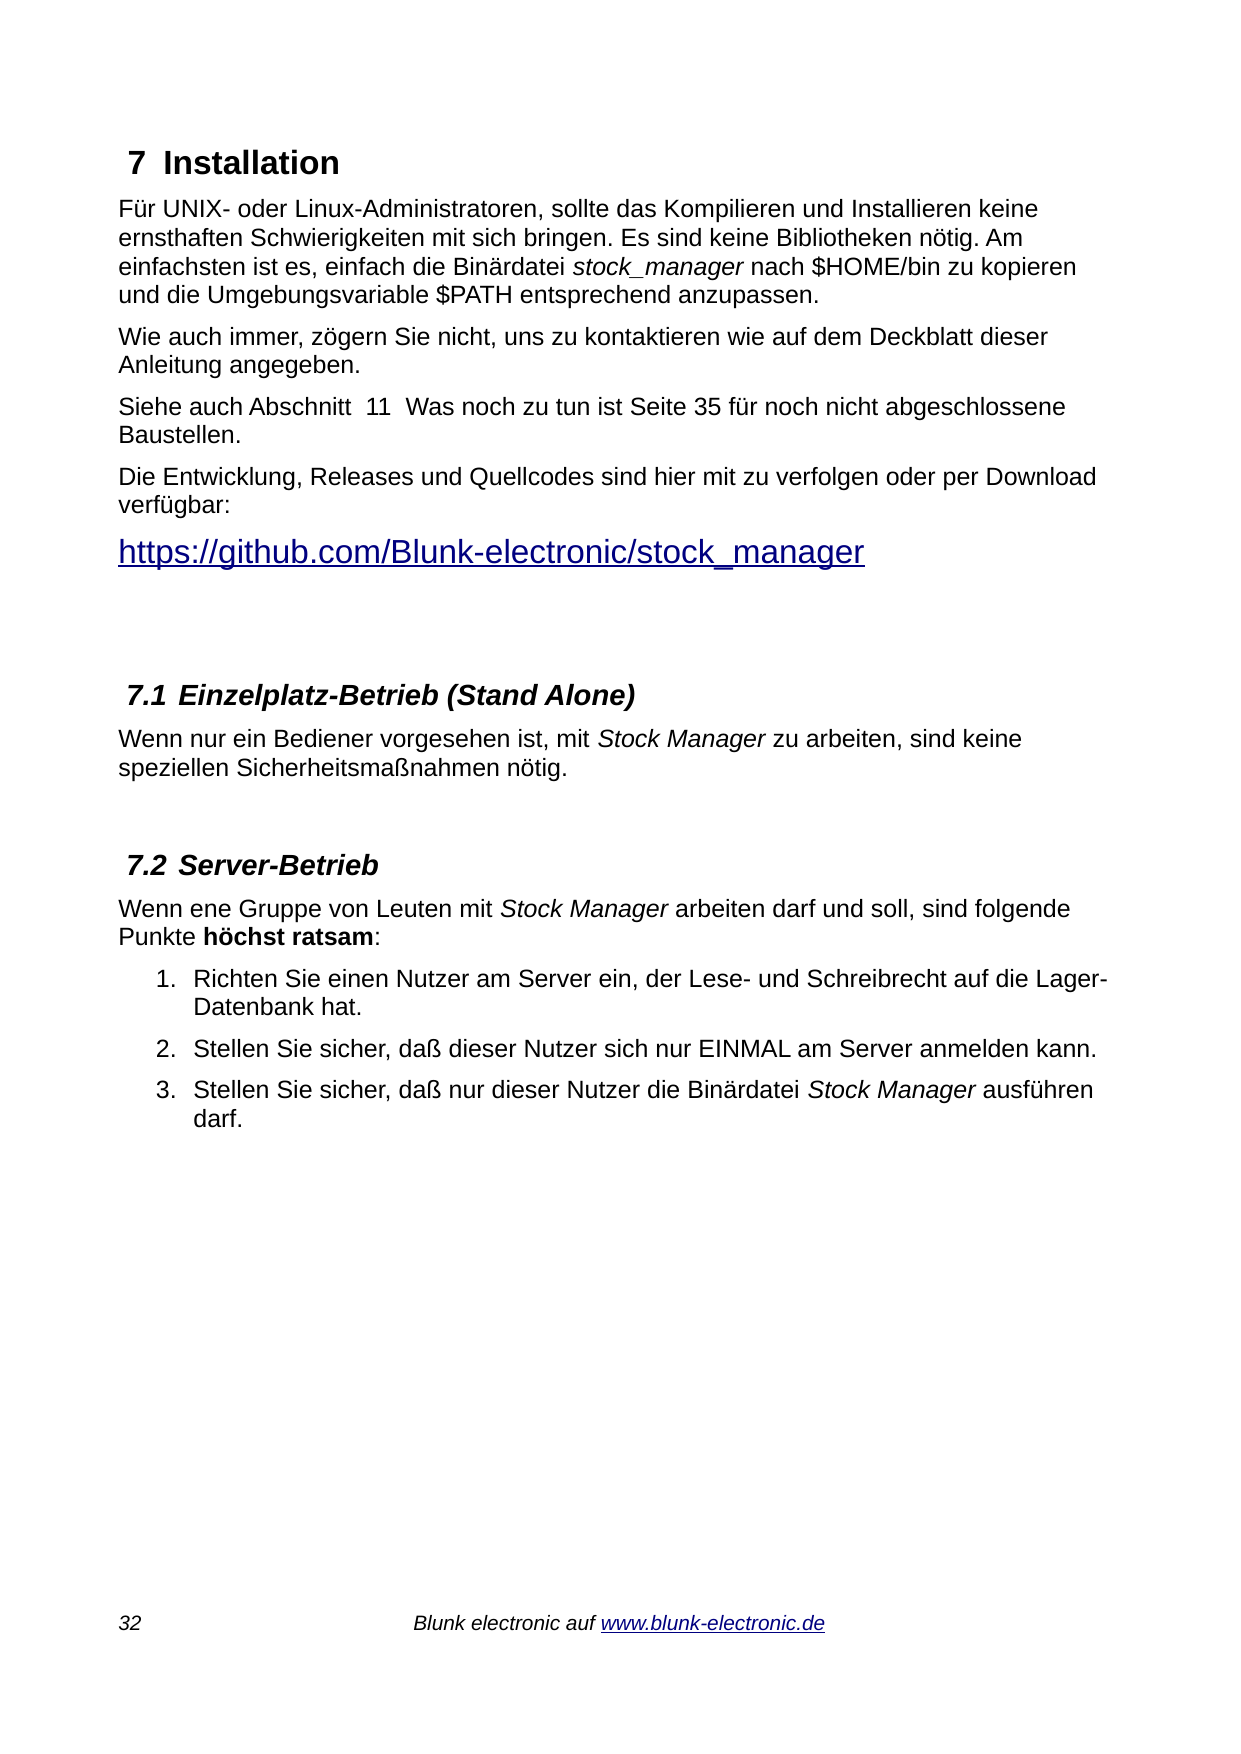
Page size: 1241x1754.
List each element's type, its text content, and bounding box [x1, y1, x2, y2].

list Stellen Sie sicher, daß dieser Nutzer sich nur EINMAL am Server anmelden kann. [156, 1033, 1123, 1062]
text Siehe auch Abschnitt 11 Was noch zu tun ist Seite 36 für noch nicht abgeschlossene Baustellen. [118, 392, 1123, 449]
text Wenn ene Gruppe von Leuten mit Stock Manager arbeiten darf und soll, sind folgende Punkte höchst ratsam: [118, 893, 1123, 951]
text Wenn nur ein Bediener vorgesehen ist, mit Stock Manager zu arbeiten, sind keine speziellen Sicherheitsmaßnahmen nötig. [118, 724, 1123, 781]
text Die Entwicklung, Releases und Quellcodes sind hier mit zu verfolgen oder per Download verfügbar: [118, 462, 1123, 519]
text Für UNIX- oder Linux-Administratoren, sollte das Kompilieren und Installieren keine ernsthaften Schwierigkeiten mit sich bringen. Es sind keine Bibliotheken nötig. Am einfachsten ist es, einfach die Binärdatei stock_manager nach $HOME/bin zu kopieren und die Umgebungsvariable $PATH entsprechend anzupassen. [118, 194, 1123, 309]
subtitle Installation [118, 143, 1123, 182]
list Richten Sie einen Nutzer am Server ein, der Lese- und Schreibrecht auf die Lager-Datenbank hat. [156, 963, 1123, 1021]
list Stellen Sie sicher, daß nur dieser Nutzer die Binärdatei Stock Manager ausführen darf. [156, 1075, 1123, 1132]
text Wie auch immer, zögern Sie nicht, uns zu kontaktieren wie auf dem Deckblatt dieser Anleitung angegeben. [118, 322, 1123, 379]
text https://github.com/Blunk-electronic/stock_manager [118, 532, 1123, 570]
subtitle Server-Betrieb [118, 847, 1123, 881]
subtitle Einzelplatz-Betrieb (Stand Alone) [118, 678, 1123, 711]
